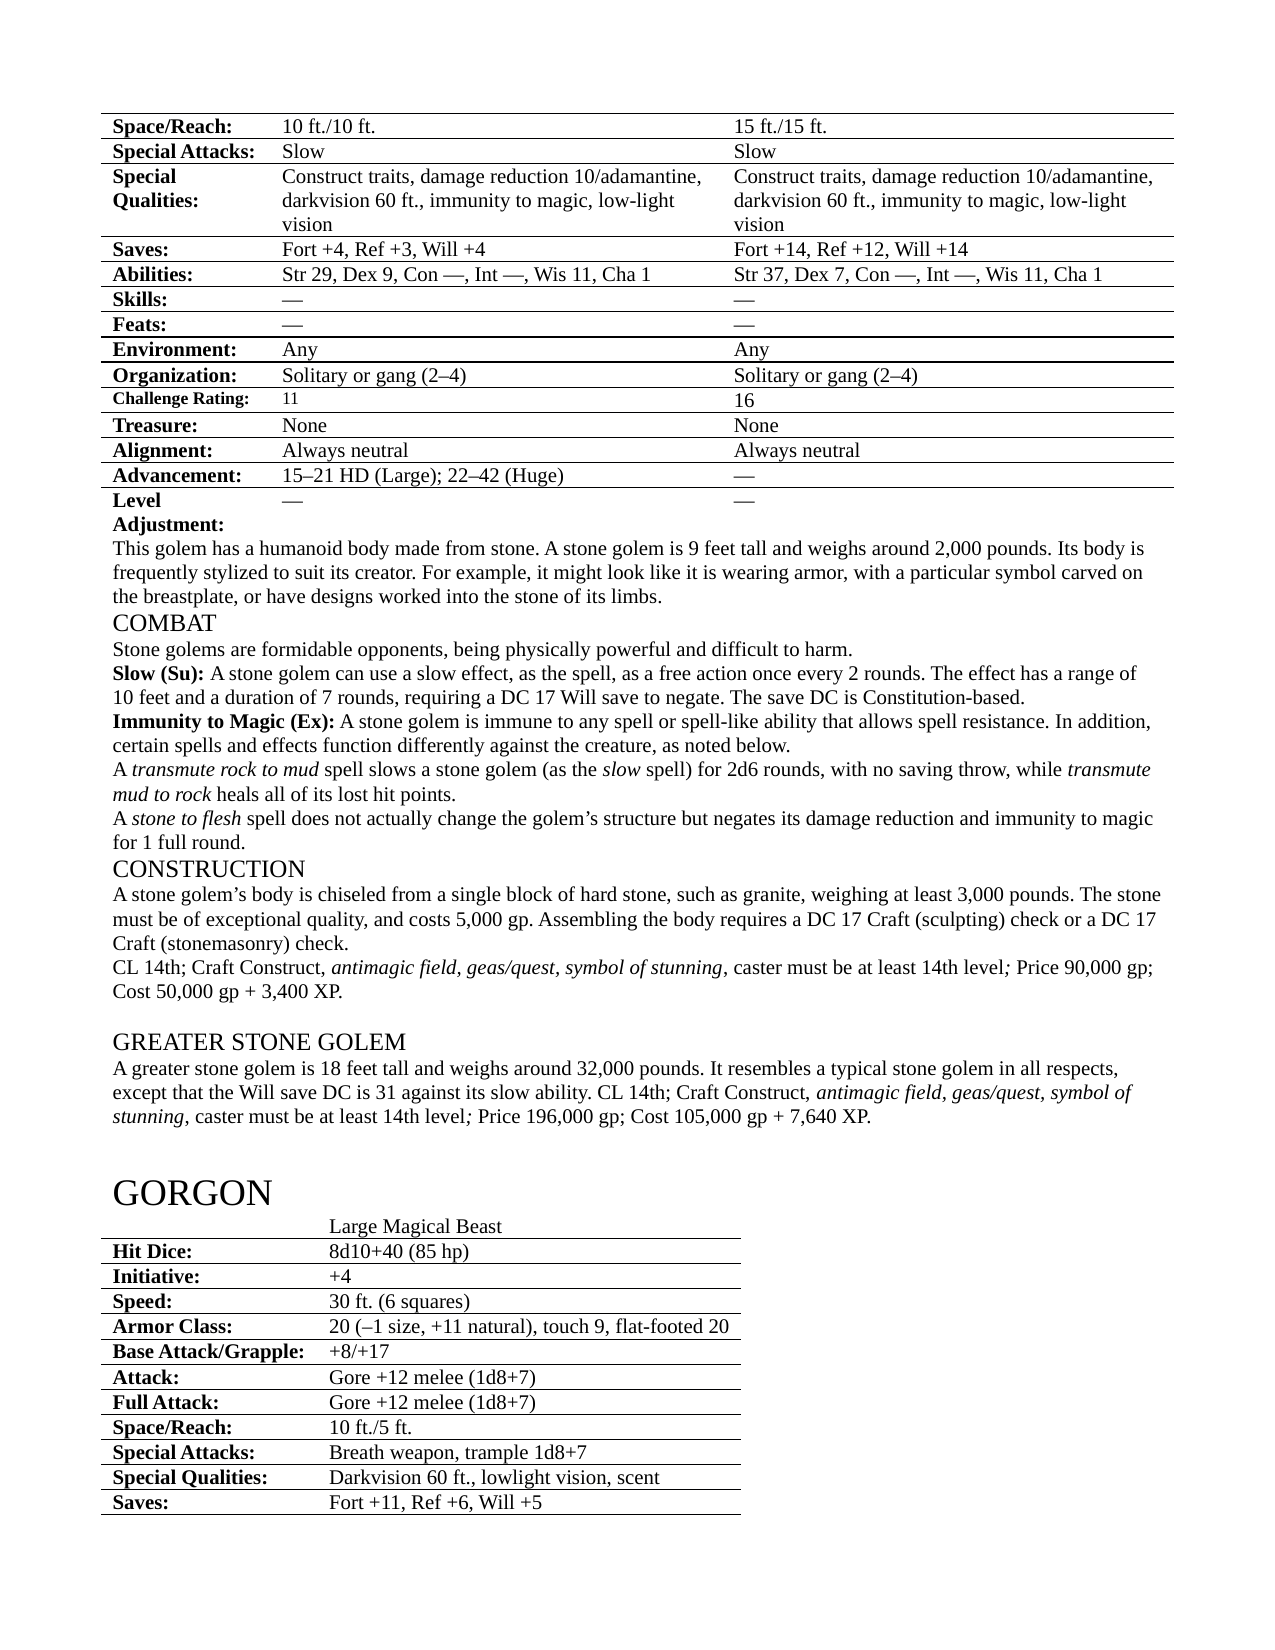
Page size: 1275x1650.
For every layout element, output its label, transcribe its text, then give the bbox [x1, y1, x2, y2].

table_cell Treasure: [101, 413, 271, 437]
table_cell None [722, 413, 1174, 437]
table_cell Always neutral [271, 438, 722, 462]
table_cell Space/Reach: [101, 1415, 318, 1439]
table_cell Armor Class: [101, 1314, 318, 1338]
table_cell 30 ft. (6 squares) [318, 1289, 741, 1313]
text A transmute rock to mud spell slows a stone golem (as the slow spell) for 2d6 rounds, with no saving throw, while transmute mud to rock heals all of its lost hit points. [112, 757, 1162, 806]
table_cell Speed: [101, 1289, 318, 1313]
table_header Large Magical Beast [318, 1214, 741, 1238]
table_cell — [722, 463, 1174, 487]
table_cell — [271, 287, 722, 311]
text This golem has a humanoid body made from stone. A stone golem is 9 feet tall and weighs around 2,000 pounds. Its body is frequently stylized to suit its creator. For example, it might look like it is wearing armor, with a particular symbol carved on the breastplate, or have designs worked into the stone of its limbs. [112, 536, 1162, 608]
table_cell Darkvision 60 ft., lowlight vision, scent [318, 1465, 741, 1489]
table_cell Skills: [101, 287, 271, 311]
table_cell Any [271, 338, 722, 361]
table_cell +4 [318, 1264, 741, 1288]
table_cell Solitary or gang (2–4) [722, 363, 1174, 387]
table_cell — [722, 287, 1174, 311]
text A stone to flesh spell does not actually change the golem’s structure but negates its damage reduction and immunity to magic for 1 full round. [112, 806, 1162, 854]
text GREATER STONE GOLEM [112, 1027, 1162, 1056]
table_cell 15 ft./15 ft. [722, 114, 1174, 138]
table_cell 16 [722, 388, 1174, 412]
table_cell Base Attack/Grapple: [101, 1340, 318, 1363]
table_cell Construct traits, damage reduction 10/adamantine, darkvision 60 ft., immunity to magic, low-light vision [722, 164, 1174, 236]
table_header [101, 1214, 318, 1238]
table_cell Advancement: [101, 463, 271, 487]
text GORGON [112, 1171, 1162, 1214]
table_cell Breath weapon, trample 1d8+7 [318, 1440, 741, 1464]
table_cell — [722, 312, 1174, 336]
text Stone golems are formidable opponents, being physically powerful and difficult to harm. [112, 637, 1162, 661]
table_cell +8/+17 [318, 1340, 741, 1363]
table_cell Str 29, Dex 9, Con —, Int —, Wis 11, Cha 1 [271, 262, 722, 286]
table_cell Environment: [101, 338, 271, 361]
table_cell Hit Dice: [101, 1239, 318, 1263]
table_cell Str 37, Dex 7, Con —, Int —, Wis 11, Cha 1 [722, 262, 1174, 286]
table_cell Organization: [101, 363, 271, 387]
table_cell Special Qualities: [101, 164, 271, 236]
table_cell 20 (–1 size, +11 natural), touch 9, flat-footed 20 [318, 1314, 741, 1338]
table_cell Any [722, 338, 1174, 361]
table_cell 10 ft./5 ft. [318, 1415, 741, 1439]
table_cell Saves: [101, 237, 271, 261]
text CONSTRUCTION [112, 854, 1162, 882]
table_cell Initiative: [101, 1264, 318, 1288]
table_cell Saves: [101, 1490, 318, 1514]
table_cell — [271, 488, 722, 536]
table_cell Attack: [101, 1365, 318, 1389]
table_cell Level Adjustment: [101, 488, 271, 536]
table_cell Gore +12 melee (1d8+7) [318, 1390, 741, 1414]
table_cell Fort +11, Ref +6, Will +5 [318, 1490, 741, 1514]
table_cell Special Attacks: [101, 139, 271, 163]
text Immunity to Magic (Ex): A stone golem is immune to any spell or spell-like ability that allows spell resistance. In addition, certain spells and effects function differently against the creature, as noted below. [112, 709, 1162, 757]
text Slow (Su): A stone golem can use a slow effect, as the spell, as a free action once every 2 rounds. The effect has a range of 10 feet and a duration of 7 rounds, requiring a DC 17 Will save to negate. The save DC is Constitution-based. [112, 661, 1162, 709]
table_cell Special Qualities: [101, 1465, 318, 1489]
table_cell Abilities: [101, 262, 271, 286]
table_cell 8d10+40 (85 hp) [318, 1239, 741, 1263]
table_cell Construct traits, damage reduction 10/adamantine, darkvision 60 ft., immunity to magic, low-light vision [271, 164, 722, 236]
table_cell Slow [722, 139, 1174, 163]
text A stone golem’s body is chiseled from a single block of hard stone, such as granite, weighing at least 3,000 pounds. The stone must be of exceptional quality, and costs 5,000 gp. Assembling the body requires a DC 17 Craft (sculpting) check or a DC 17 Craft (stonemasonry) check. [112, 882, 1162, 954]
table_cell Always neutral [722, 438, 1174, 462]
text COMBAT [112, 608, 1162, 637]
text CL 14th; Craft Construct, antimagic field, geas/quest, symbol of stunning, caster must be at least 14th level; Price 90,000 gp; Cost 50,000 gp + 3,400 XP. [112, 954, 1162, 1003]
table_cell None [271, 413, 722, 437]
table_cell Solitary or gang (2–4) [271, 363, 722, 387]
text A greater stone golem is 18 feet tall and weighs around 32,000 pounds. It resembles a typical stone golem in all respects, except that the Will save DC is 31 against its slow ability. CL 14th; Craft Construct, antimagic field, geas/quest, symbol of stunning, caster must be at least 14th level; Price 196,000 gp; Cost 105,000 gp + 7,640 XP. [112, 1056, 1162, 1128]
table_cell Fort +14, Ref +12, Will +14 [722, 237, 1174, 261]
table_cell 15–21 HD (Large); 22–42 (Huge) [271, 463, 722, 487]
table_cell Full Attack: [101, 1390, 318, 1414]
table_cell — [271, 312, 722, 336]
table_cell — [722, 488, 1174, 536]
table_cell Slow [271, 139, 722, 163]
table_cell Space/Reach: [101, 114, 271, 138]
table_cell 11 [271, 388, 722, 412]
table_cell Alignment: [101, 438, 271, 462]
table_cell Special Attacks: [101, 1440, 318, 1464]
table_cell Fort +4, Ref +3, Will +4 [271, 237, 722, 261]
table_cell 10 ft./10 ft. [271, 114, 722, 138]
table_cell Gore +12 melee (1d8+7) [318, 1365, 741, 1389]
table_cell Feats: [101, 312, 271, 336]
table_cell Challenge Rating: [101, 388, 271, 412]
